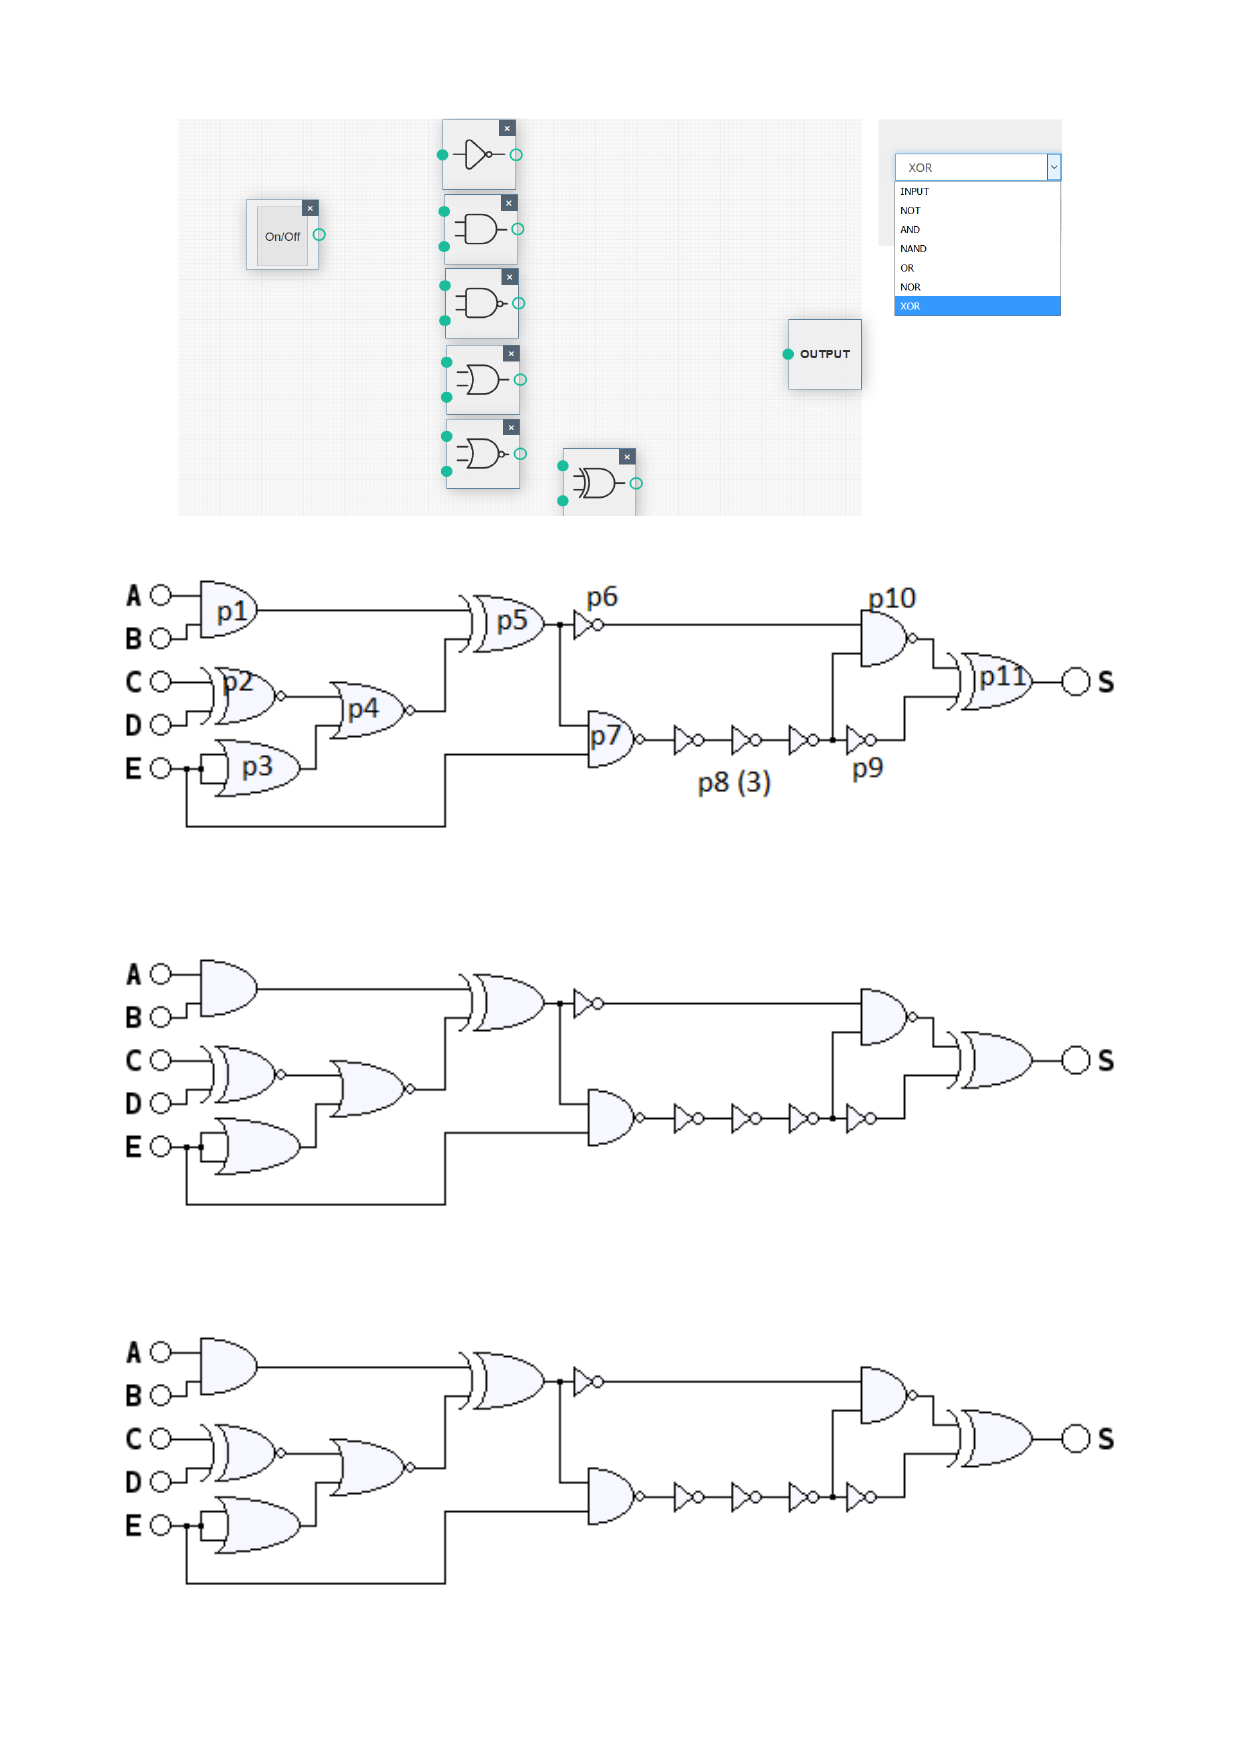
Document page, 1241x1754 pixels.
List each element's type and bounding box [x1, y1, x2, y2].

picture [118, 572, 1123, 837]
picture [118, 1330, 1123, 1594]
picture [178, 118, 1063, 516]
picture [118, 951, 1123, 1215]
